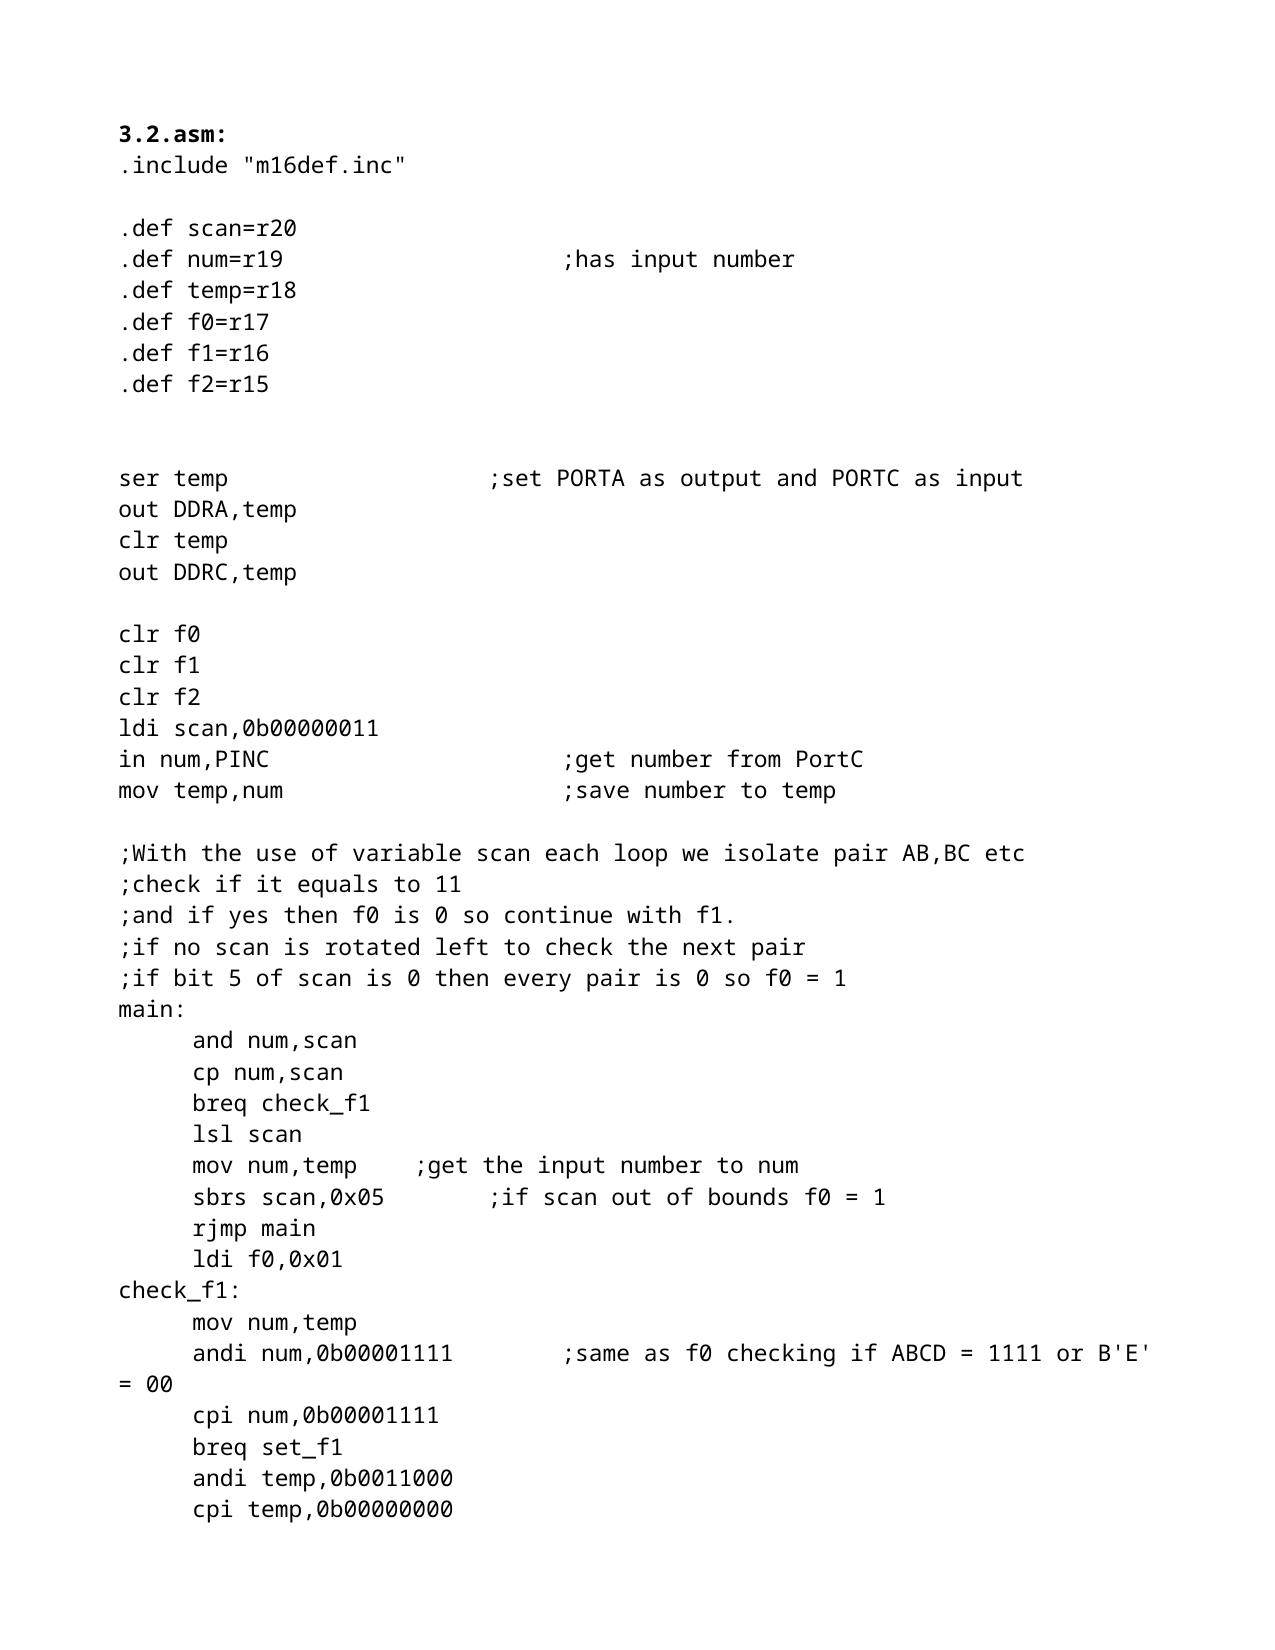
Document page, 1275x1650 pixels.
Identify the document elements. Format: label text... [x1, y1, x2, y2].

text ;if no scan is rotated left to check the next pair [118, 931, 1157, 962]
text clr f1 [118, 649, 1157, 681]
text lsl scan [118, 1118, 1157, 1149]
text ;if bit 5 of scan is 0 then every pair is 0 so f0 = 1 [118, 962, 1157, 993]
text ldi f0,0x01 [118, 1243, 1157, 1274]
text main: [118, 993, 1157, 1024]
text clr temp [118, 524, 1157, 556]
text ser temp ;set PORTA as output and PORTC as input [118, 462, 1157, 493]
text andi temp,0b0011000 [118, 1462, 1157, 1493]
text .def num=r19 ;has input number [118, 243, 1157, 274]
text in num,PINC ;get number from PortC [118, 743, 1157, 774]
text cpi num,0b00001111 [118, 1399, 1157, 1431]
text clr f2 [118, 681, 1157, 712]
text mov num,temp ;get the input number to num [118, 1149, 1157, 1181]
text ldi scan,0b00000011 [118, 712, 1157, 743]
text ;and if yes then f0 is 0 so continue with f1. [118, 899, 1157, 931]
text cpi temp,0b00000000 [118, 1493, 1157, 1524]
text mov num,temp [118, 1306, 1157, 1337]
text rjmp main [118, 1212, 1157, 1243]
text 3.2.asm: [118, 118, 1157, 149]
text out DDRA,temp [118, 493, 1157, 524]
text cp num,scan [118, 1056, 1157, 1087]
text .def f2=r15 [118, 368, 1157, 399]
text breq set_f1 [118, 1431, 1157, 1462]
text .def f0=r17 [118, 306, 1157, 337]
text .def temp=r18 [118, 274, 1157, 306]
text .def scan=r20 [118, 212, 1157, 243]
text out DDRC,temp [118, 556, 1157, 587]
text ;With the use of variable scan each loop we isolate pair AB,BC etc [118, 837, 1157, 868]
text and num,scan [118, 1024, 1157, 1056]
text breq check_f1 [118, 1087, 1157, 1118]
text .def f1=r16 [118, 337, 1157, 368]
text andi num,0b00001111 ;same as f0 checking if ABCD = 1111 or B'E' = 00 [118, 1337, 1157, 1399]
text mov temp,num ;save number to temp [118, 774, 1157, 806]
text sbrs scan,0x05 ;if scan out of bounds f0 = 1 [118, 1181, 1157, 1212]
text ;check if it equals to 11 [118, 868, 1157, 899]
text .include "m16def.inc" [118, 149, 1157, 181]
text check_f1: [118, 1274, 1157, 1306]
text clr f0 [118, 618, 1157, 649]
